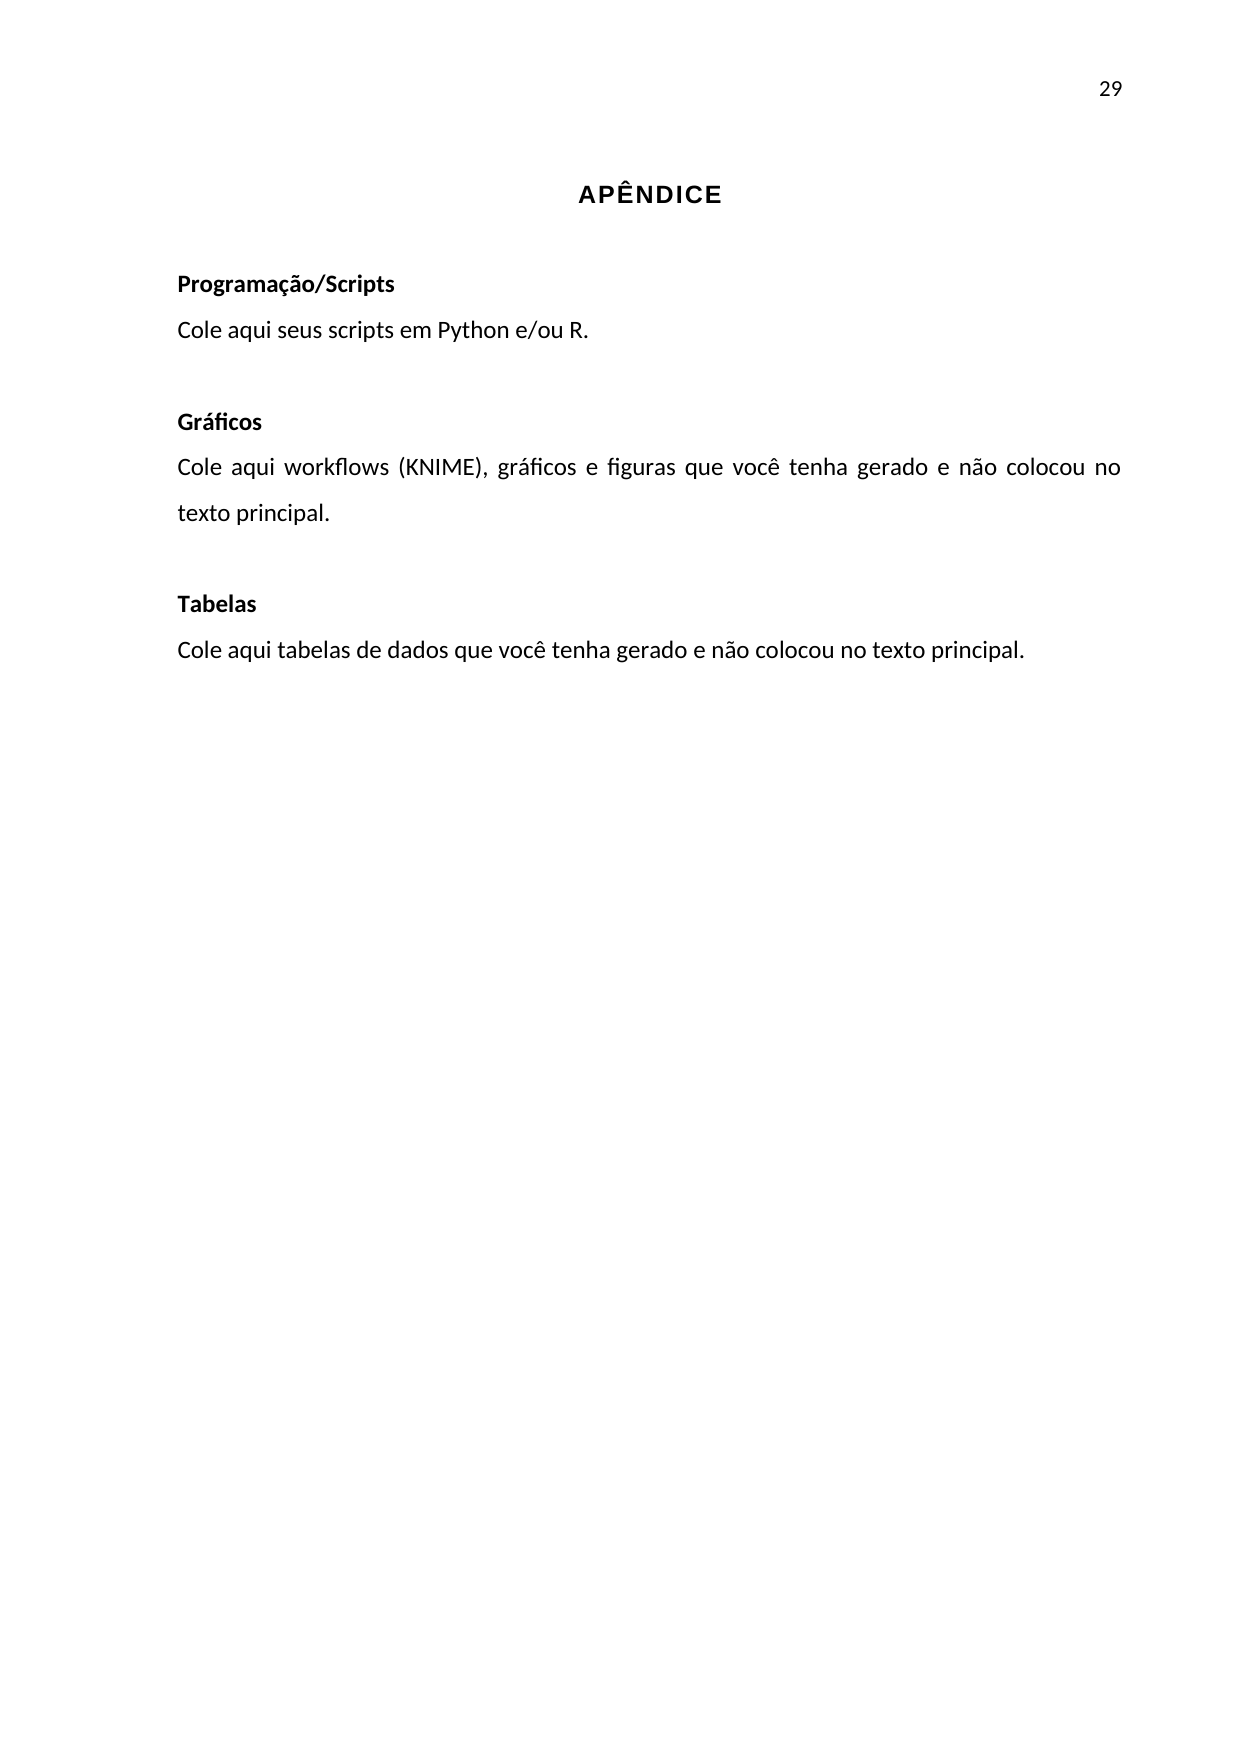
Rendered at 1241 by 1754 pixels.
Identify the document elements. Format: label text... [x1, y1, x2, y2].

text Cole aqui tabelas de dados que você tenha gerado e não colocou no texto principal. [177, 634, 1122, 665]
subtitle APÊNDICE [177, 179, 1122, 208]
text Gráficos [177, 406, 1122, 436]
text Cole aqui workflows (KNIME), gráficos e figuras que você tenha gerado e não colocou no texto principal. [177, 451, 1122, 528]
text Cole aqui seus scripts em Python e/ou R. [177, 314, 1122, 345]
text Programação/Scripts [177, 268, 1122, 299]
text Tabelas [177, 588, 1122, 619]
